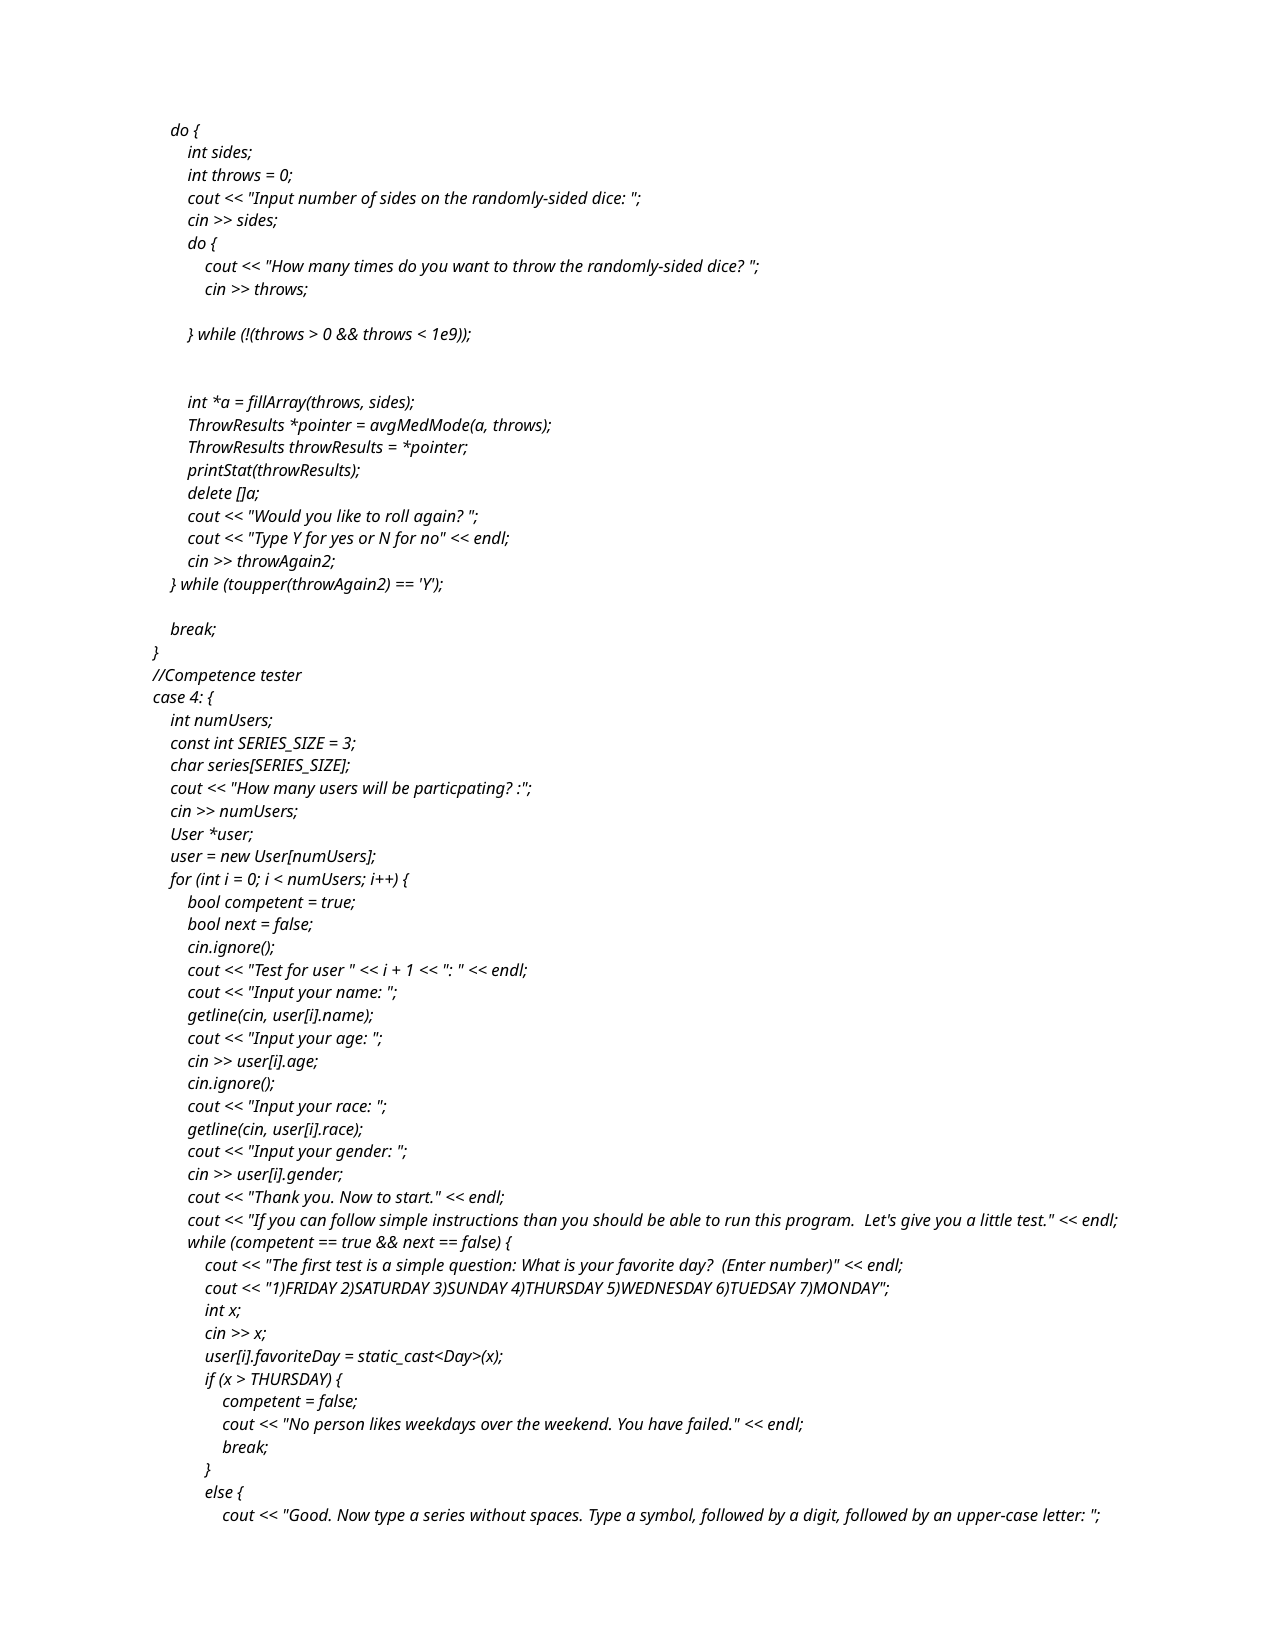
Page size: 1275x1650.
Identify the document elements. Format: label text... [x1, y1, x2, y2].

text getline(cin, user[i].race); [118, 1117, 1157, 1140]
text cin >> x; [118, 1322, 1157, 1344]
text cout << "Input your race: "; [118, 1094, 1157, 1117]
text cin >> user[i].gender; [118, 1163, 1157, 1185]
text while (competent == true && next == false) { [118, 1231, 1157, 1253]
text user[i].favoriteDay = static_cast<Day>(x); [118, 1344, 1157, 1367]
text cout << "Good. Now type a series without spaces. Type a symbol, followed by a digit, followed by an upper-case letter: "; [118, 1503, 1157, 1526]
text case 4: { [118, 686, 1157, 708]
text user = new User[numUsers]; [118, 845, 1157, 867]
text getline(cin, user[i].name); [118, 1004, 1157, 1026]
text else { [118, 1481, 1157, 1503]
text cout << "How many users will be particpating? :"; [118, 777, 1157, 799]
text if (x > THURSDAY) { [118, 1367, 1157, 1390]
text cin >> throwAgain2; [118, 549, 1157, 572]
text cin >> numUsers; [118, 799, 1157, 822]
text competent = false; [118, 1390, 1157, 1412]
text } [118, 640, 1157, 663]
text cout << "Thank you. Now to start." << endl; [118, 1185, 1157, 1208]
text cin >> sides; [118, 209, 1157, 232]
text User *user; [118, 822, 1157, 845]
text int numUsers; [118, 708, 1157, 731]
text cin >> user[i].age; [118, 1049, 1157, 1072]
text cin.ignore(); [118, 936, 1157, 958]
text cout << "The first test is a simple question: What is your favorite day? (Enter number)" << endl; [118, 1253, 1157, 1276]
text cout << "No person likes weekdays over the weekend. You have failed." << endl; [118, 1412, 1157, 1435]
text cout << "Input your gender: "; [118, 1140, 1157, 1163]
text char series[SERIES_SIZE]; [118, 754, 1157, 777]
text //Competence tester [118, 663, 1157, 686]
text do { [118, 118, 1157, 141]
text break; [118, 618, 1157, 640]
text printStat(throwResults); [118, 459, 1157, 481]
text cout << "Test for user " << i + 1 << ": " << endl; [118, 958, 1157, 981]
text } while (toupper(throwAgain2) == 'Y'); [118, 572, 1157, 595]
text cin >> throws; [118, 277, 1157, 300]
text cout << "Input your name: "; [118, 981, 1157, 1004]
text cin.ignore(); [118, 1072, 1157, 1094]
text ThrowResults *pointer = avgMedMode(a, throws); [118, 413, 1157, 436]
text cout << "Would you like to roll again? "; [118, 504, 1157, 527]
text do { [118, 232, 1157, 254]
text int x; [118, 1299, 1157, 1322]
text bool next = false; [118, 913, 1157, 936]
text int throws = 0; [118, 163, 1157, 186]
text } [118, 1458, 1157, 1481]
text int *a = fillArray(throws, sides); [118, 391, 1157, 413]
text cout << "How many times do you want to throw the randomly-sided dice? "; [118, 254, 1157, 277]
text for (int i = 0; i < numUsers; i++) { [118, 867, 1157, 890]
text cout << "1)FRIDAY 2)SATURDAY 3)SUNDAY 4)THURSDAY 5)WEDNESDAY 6)TUEDSAY 7)MONDAY"; [118, 1276, 1157, 1299]
text delete []a; [118, 481, 1157, 504]
text } while (!(throws > 0 && throws < 1e9)); [118, 322, 1157, 345]
text int sides; [118, 141, 1157, 163]
text cout << "If you can follow simple instructions than you should be able to run this program. Let's give you a little test." << endl; [118, 1208, 1157, 1231]
text const int SERIES_SIZE = 3; [118, 731, 1157, 754]
text cout << "Input number of sides on the randomly-sided dice: "; [118, 186, 1157, 209]
text bool competent = true; [118, 890, 1157, 913]
text cout << "Type Y for yes or N for no" << endl; [118, 527, 1157, 549]
text ThrowResults throwResults = *pointer; [118, 436, 1157, 459]
text cout << "Input your age: "; [118, 1026, 1157, 1049]
text break; [118, 1435, 1157, 1458]
